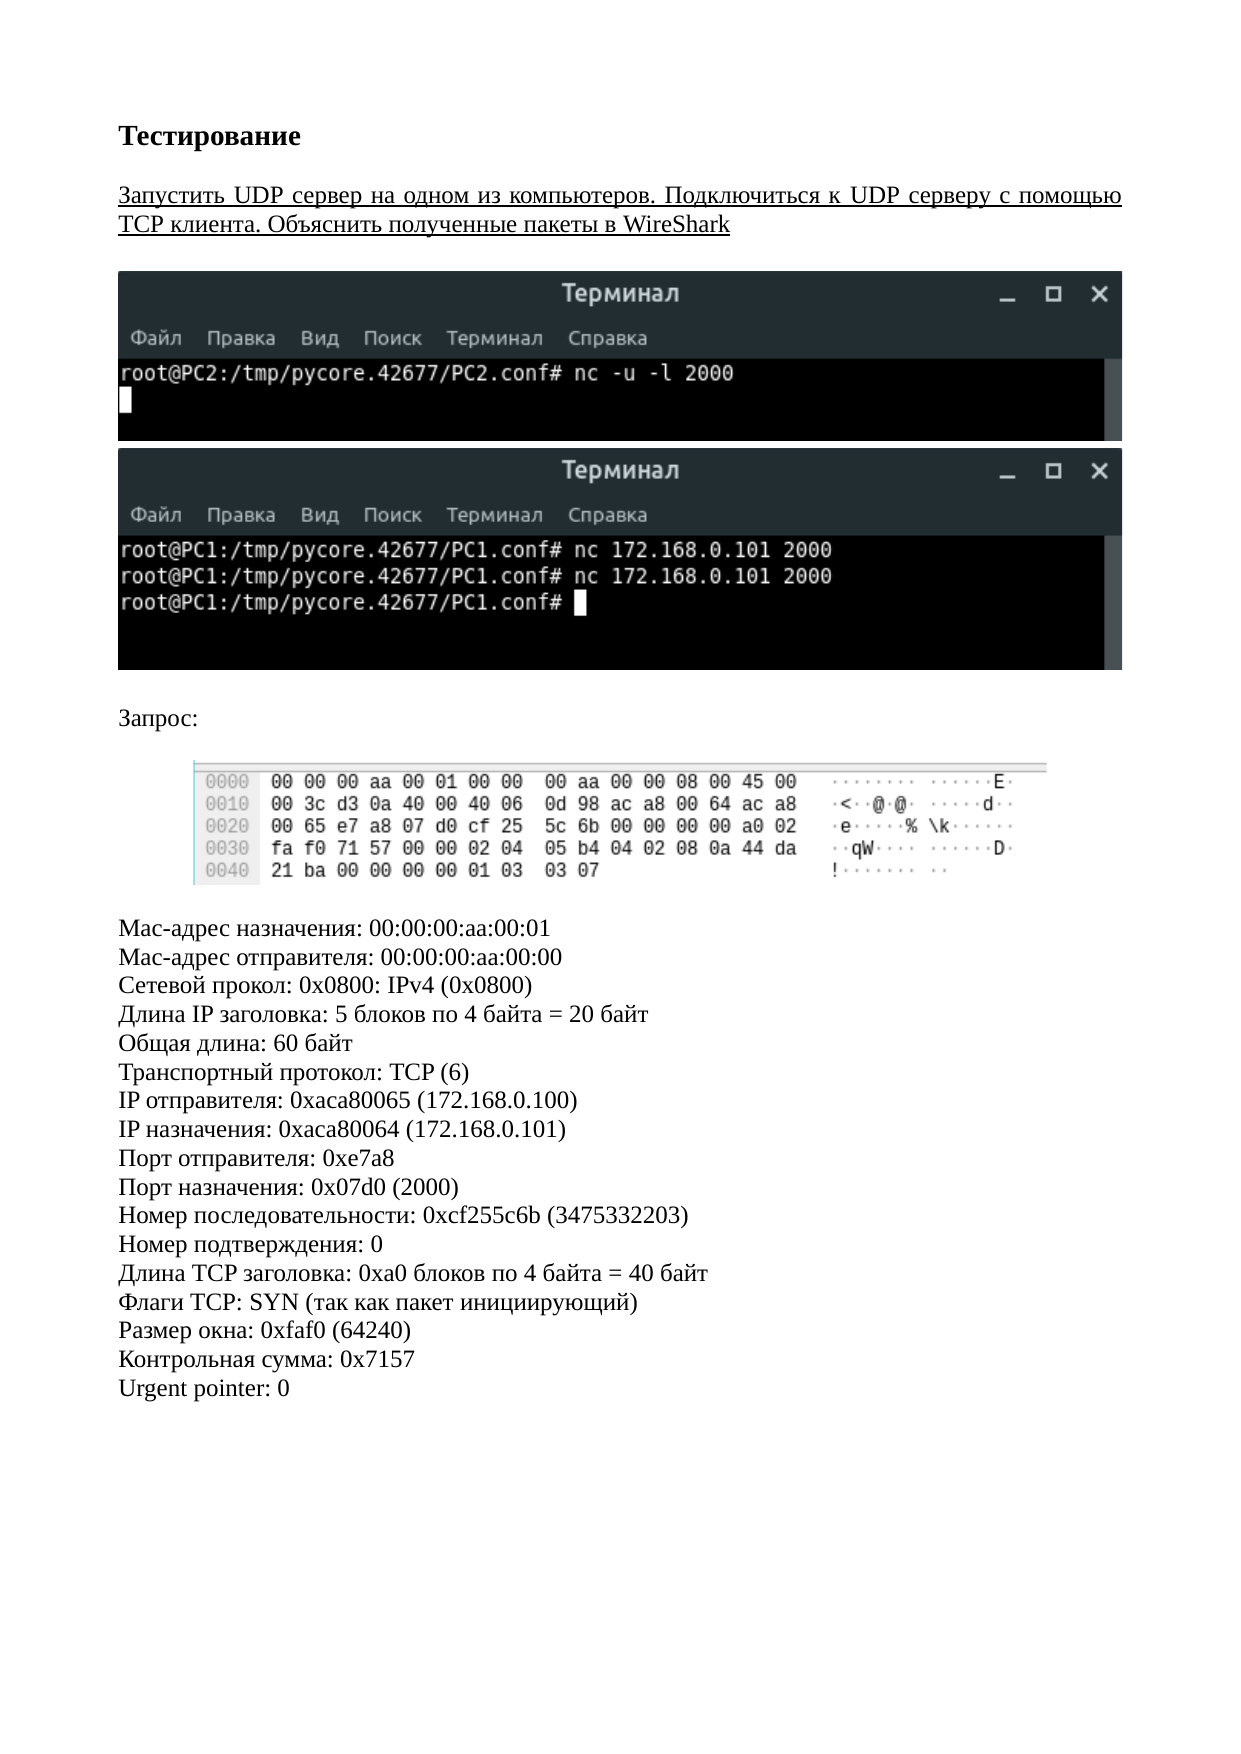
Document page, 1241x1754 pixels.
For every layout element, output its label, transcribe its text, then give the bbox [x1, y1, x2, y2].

text IP отправителя: 0xaca80065 (172.168.0.100) [118, 1085, 1122, 1114]
text Тестирование [118, 118, 1122, 152]
text Mac-адрес назначения: 00:00:00:aa:00:01 [118, 761, 1122, 942]
picture [118, 448, 1123, 670]
text Номер подтверждения: 0 [118, 1229, 1122, 1258]
text Общая длина: 60 байт Транспортный протокол: TCP (6) [118, 1028, 1122, 1085]
text [118, 441, 1122, 448]
text Mac-адрес отправителя: 00:00:00:aa:00:00 [118, 942, 1122, 970]
picture [118, 271, 1123, 441]
text Размер окна: 0xfaf0 (64240) [118, 1315, 1122, 1344]
text Запустить UDP сервер на одном из компьютеров. Подключиться к UDP серверу с помощью [118, 180, 1122, 205]
text Флаги TCP: SYN (так как пакет инициирующий) [118, 1287, 1122, 1315]
picture [193, 760, 1047, 885]
text Urgent pointer: 0 [118, 1373, 1122, 1402]
text Длина TCP заголовка: 0xa0 блоков по 4 байта = 40 байт [118, 1258, 1122, 1287]
text Запрос: [118, 670, 1122, 732]
text Порт назначения: 0x07d0 (2000) Номер последовательности: 0xcf255c6b (3475332203) [118, 1172, 1122, 1229]
text TCP клиента. Объяснить полученные пакеты в WireShark [118, 207, 1122, 238]
text Контрольная сумма: 0x7157 [118, 1344, 1122, 1373]
text IP назначения: 0xaca80064 (172.168.0.101) Порт отправителя: 0xe7a8 [118, 1114, 1122, 1172]
text Сетевой прокол: 0x0800: IPv4 (0x0800) Длина IP заголовка: 5 блоков по 4 байта = 20 байт [118, 970, 1122, 1028]
